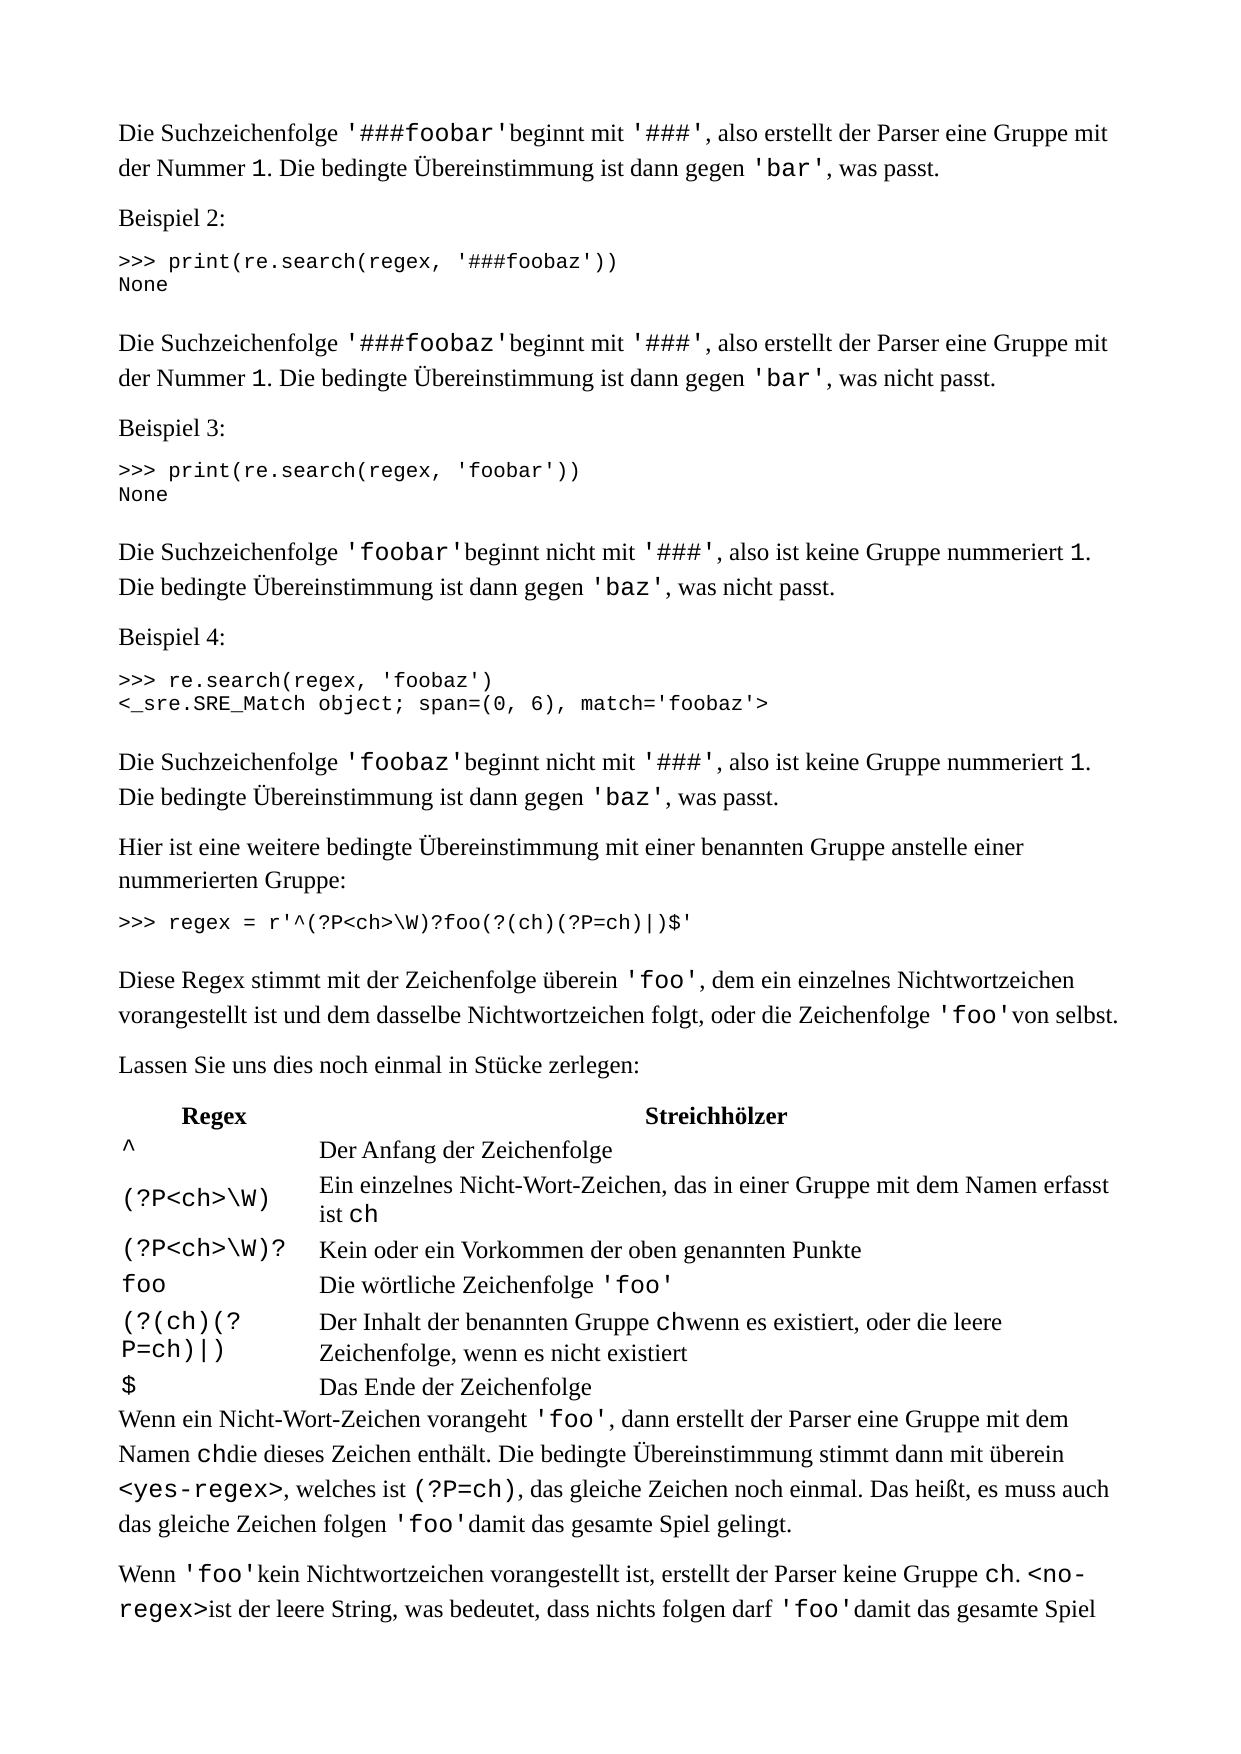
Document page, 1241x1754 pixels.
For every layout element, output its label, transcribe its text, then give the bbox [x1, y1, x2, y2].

text Beispiel 3: [118, 413, 1122, 441]
table_cell (?P<ch>\W) [118, 1167, 316, 1233]
table_header Streichhölzer [316, 1098, 1122, 1133]
text >>> print(re.search(regex, '###foobaz')) [118, 251, 1122, 274]
text Hier ist eine weitere bedingte Übereinstimmung mit einer benannten Gruppe anstelle einer nummerierten Gruppe: [118, 832, 1122, 893]
table_cell Das Ende der Zeichenfolge [316, 1369, 1122, 1404]
table_cell Der Anfang der Zeichenfolge [316, 1133, 1122, 1167]
table_cell Der Inhalt der benannten Gruppe chwenn es existiert, oder die leere Zeichenfolge, wenn es nicht existiert [316, 1304, 1122, 1369]
text <_sre.SRE_Match object; span=(0, 6), match='foobaz'> [118, 693, 1122, 717]
table_cell Ein einzelnes Nicht-Wort-Zeichen, das in einer Gruppe mit dem Namen erfasst ist ch [316, 1167, 1122, 1233]
table_cell Die wörtliche Zeichenfolge 'foo' [316, 1267, 1122, 1304]
text Die Suchzeichenfolge '###foobar'beginnt mit '###', also erstellt der Parser eine Gruppe mit der Nummer 1. Die bedingte Übereinstimmung ist dann gegen 'bar', was passt. [118, 118, 1122, 184]
text >>> regex = r'^(?P<ch>\W)?foo(?(ch)(?P=ch)|)$' [118, 912, 1122, 936]
text Wenn 'foo'kein Nichtwortzeichen vorangestellt ist, erstellt der Parser keine Gruppe ch. <no-regex>ist der leere String, was bedeutet, dass nichts folgen darf 'foo'damit das gesamte Spiel [118, 1559, 1122, 1625]
table_cell Kein oder ein Vorkommen der oben genannten Punkte [316, 1233, 1122, 1267]
table_cell $ [118, 1369, 316, 1404]
text None [118, 484, 1122, 508]
text Die Suchzeichenfolge 'foobaz'beginnt nicht mit '###', also ist keine Gruppe nummeriert 1. Die bedingte Übereinstimmung ist dann gegen 'baz', was passt. [118, 747, 1122, 812]
table_cell (?P<ch>\W)? [118, 1233, 316, 1267]
text Diese Regex stimmt mit der Zeichenfolge überein 'foo', dem ein einzelnes Nichtwortzeichen vorangestellt ist und dem dasselbe Nichtwortzeichen folgt, oder die Zeichenfolge 'foo'von selbst. [118, 965, 1122, 1031]
text Wenn ein Nicht-Wort-Zeichen vorangeht 'foo', dann erstellt der Parser eine Gruppe mit dem Namen chdie dieses Zeichen enthält. Die bedingte Übereinstimmung stimmt dann mit überein <yes-regex>, welches ist (?P=ch), das gleiche Zeichen noch einmal. Das heißt, es muss auch das gleiche Zeichen folgen 'foo'damit das gesamte Spiel gelingt. [118, 1404, 1122, 1540]
text Lassen Sie uns dies noch einmal in Stücke zerlegen: [118, 1051, 1122, 1079]
text Beispiel 4: [118, 622, 1122, 651]
text >>> re.search(regex, 'foobaz') [118, 670, 1122, 693]
text None [118, 274, 1122, 298]
text Beispiel 2: [118, 203, 1122, 232]
table_header Regex [118, 1098, 316, 1133]
text >>> print(re.search(regex, 'foobar')) [118, 460, 1122, 484]
table_cell (?(ch)(?P=ch)|) [118, 1304, 316, 1369]
text Die Suchzeichenfolge 'foobar'beginnt nicht mit '###', also ist keine Gruppe nummeriert 1. Die bedingte Übereinstimmung ist dann gegen 'baz', was nicht passt. [118, 537, 1122, 603]
table_cell ^ [118, 1133, 316, 1167]
table_cell foo [118, 1267, 316, 1304]
text Die Suchzeichenfolge '###foobaz'beginnt mit '###', also erstellt der Parser eine Gruppe mit der Nummer 1. Die bedingte Übereinstimmung ist dann gegen 'bar', was nicht passt. [118, 328, 1122, 393]
